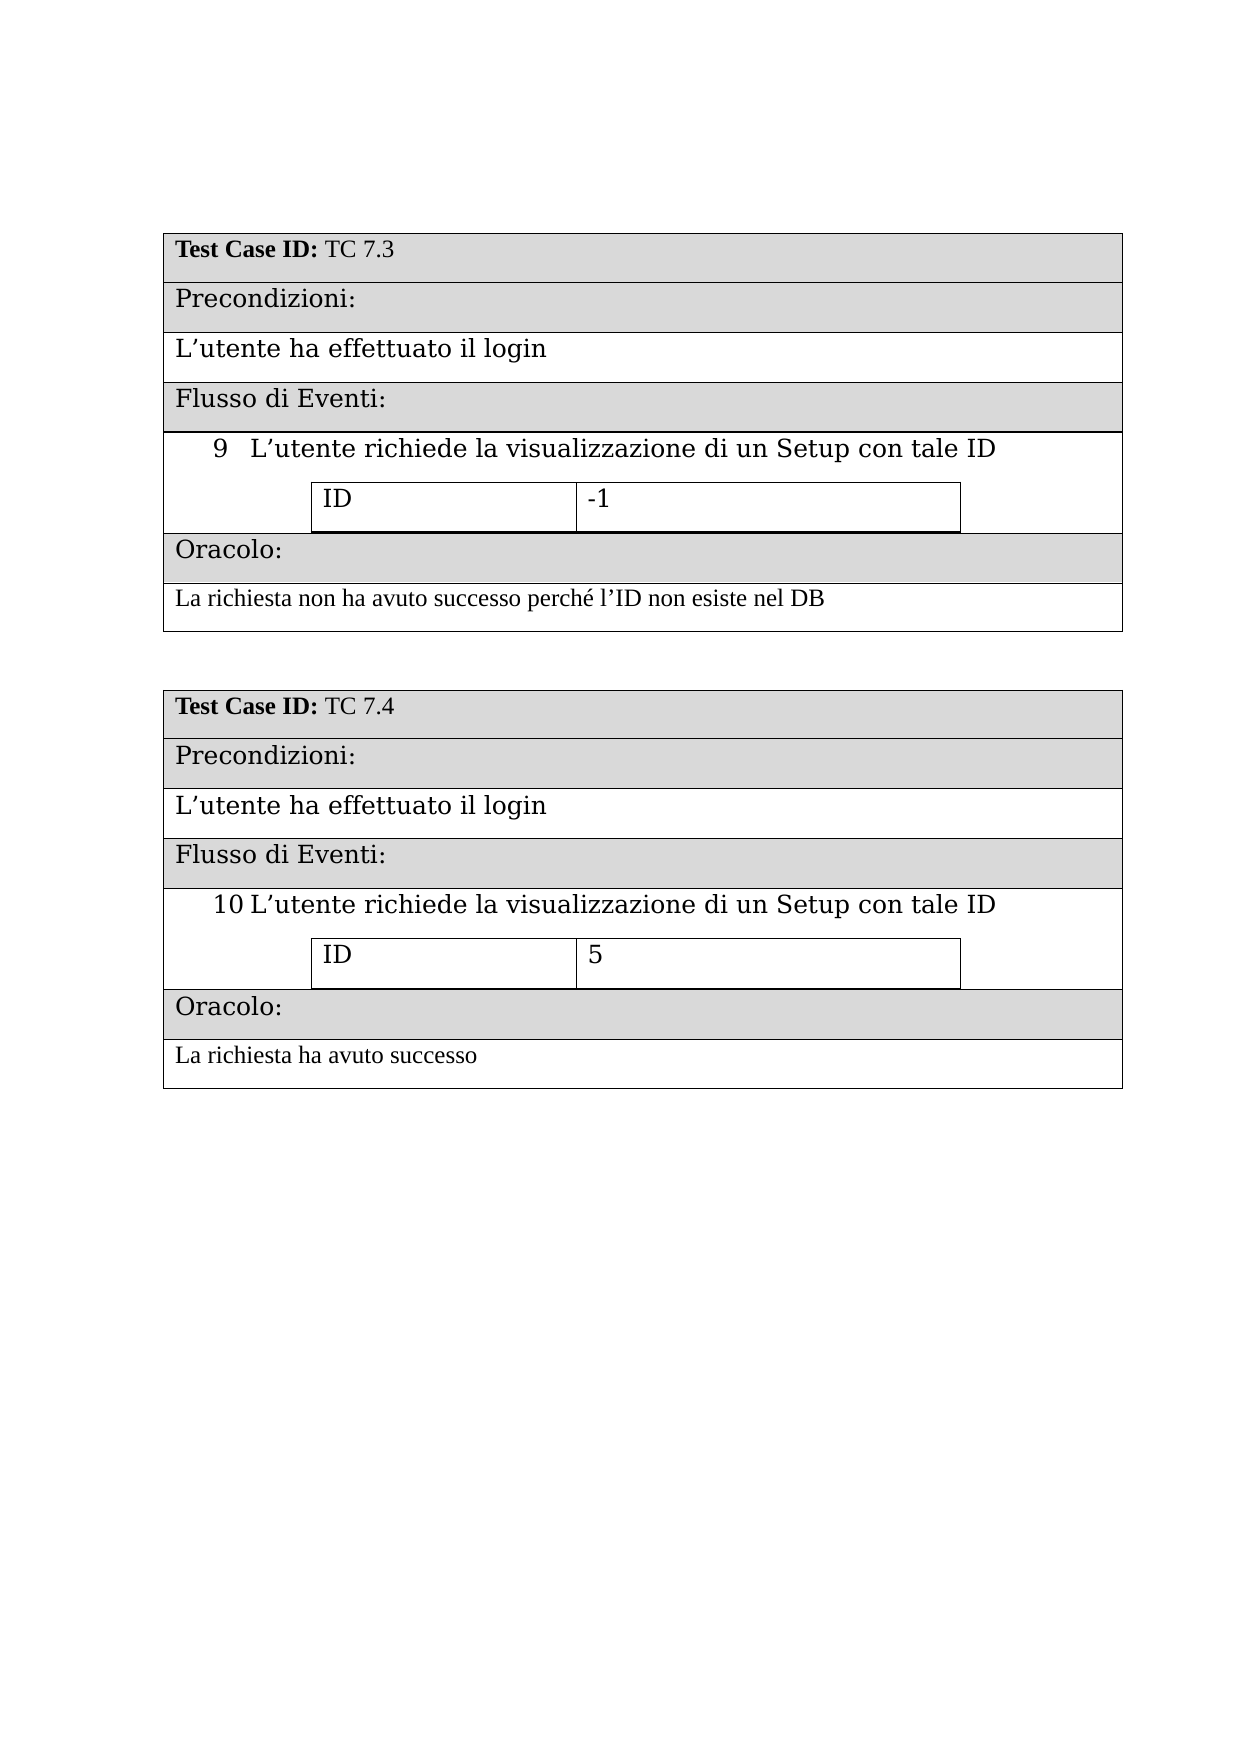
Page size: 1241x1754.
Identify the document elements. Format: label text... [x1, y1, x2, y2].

table_header Test Case ID: TC 7.3 [164, 234, 1122, 282]
table_header Test Case ID: TC 7.4 [164, 691, 1122, 738]
table_cell L’utente ha effettuato il login [164, 333, 1122, 382]
table_cell Flusso di Eventi: [164, 383, 1122, 431]
table_header -1 [577, 483, 960, 531]
table_cell Precondizioni: [164, 739, 1122, 788]
table_cell Flusso di Eventi: [164, 839, 1122, 888]
table_cell Oracolo: [164, 990, 1122, 1039]
table_header ID [312, 483, 576, 531]
table_header 5 [577, 939, 960, 988]
table_header ID [312, 939, 576, 988]
table_cell Precondizioni: [164, 283, 1122, 332]
table_cell L’utente richiede la visualizzazione di un Setup con tale ID [164, 889, 1122, 989]
table_cell La richiesta non ha avuto successo perché l’ID non esiste nel DB [164, 584, 1122, 631]
table_cell L’utente ha effettuato il login [164, 789, 1122, 838]
table_cell La richiesta ha avuto successo [164, 1040, 1122, 1088]
table_cell L’utente richiede la visualizzazione di un Setup con tale ID [164, 433, 1122, 533]
table_cell Oracolo: [164, 534, 1122, 582]
